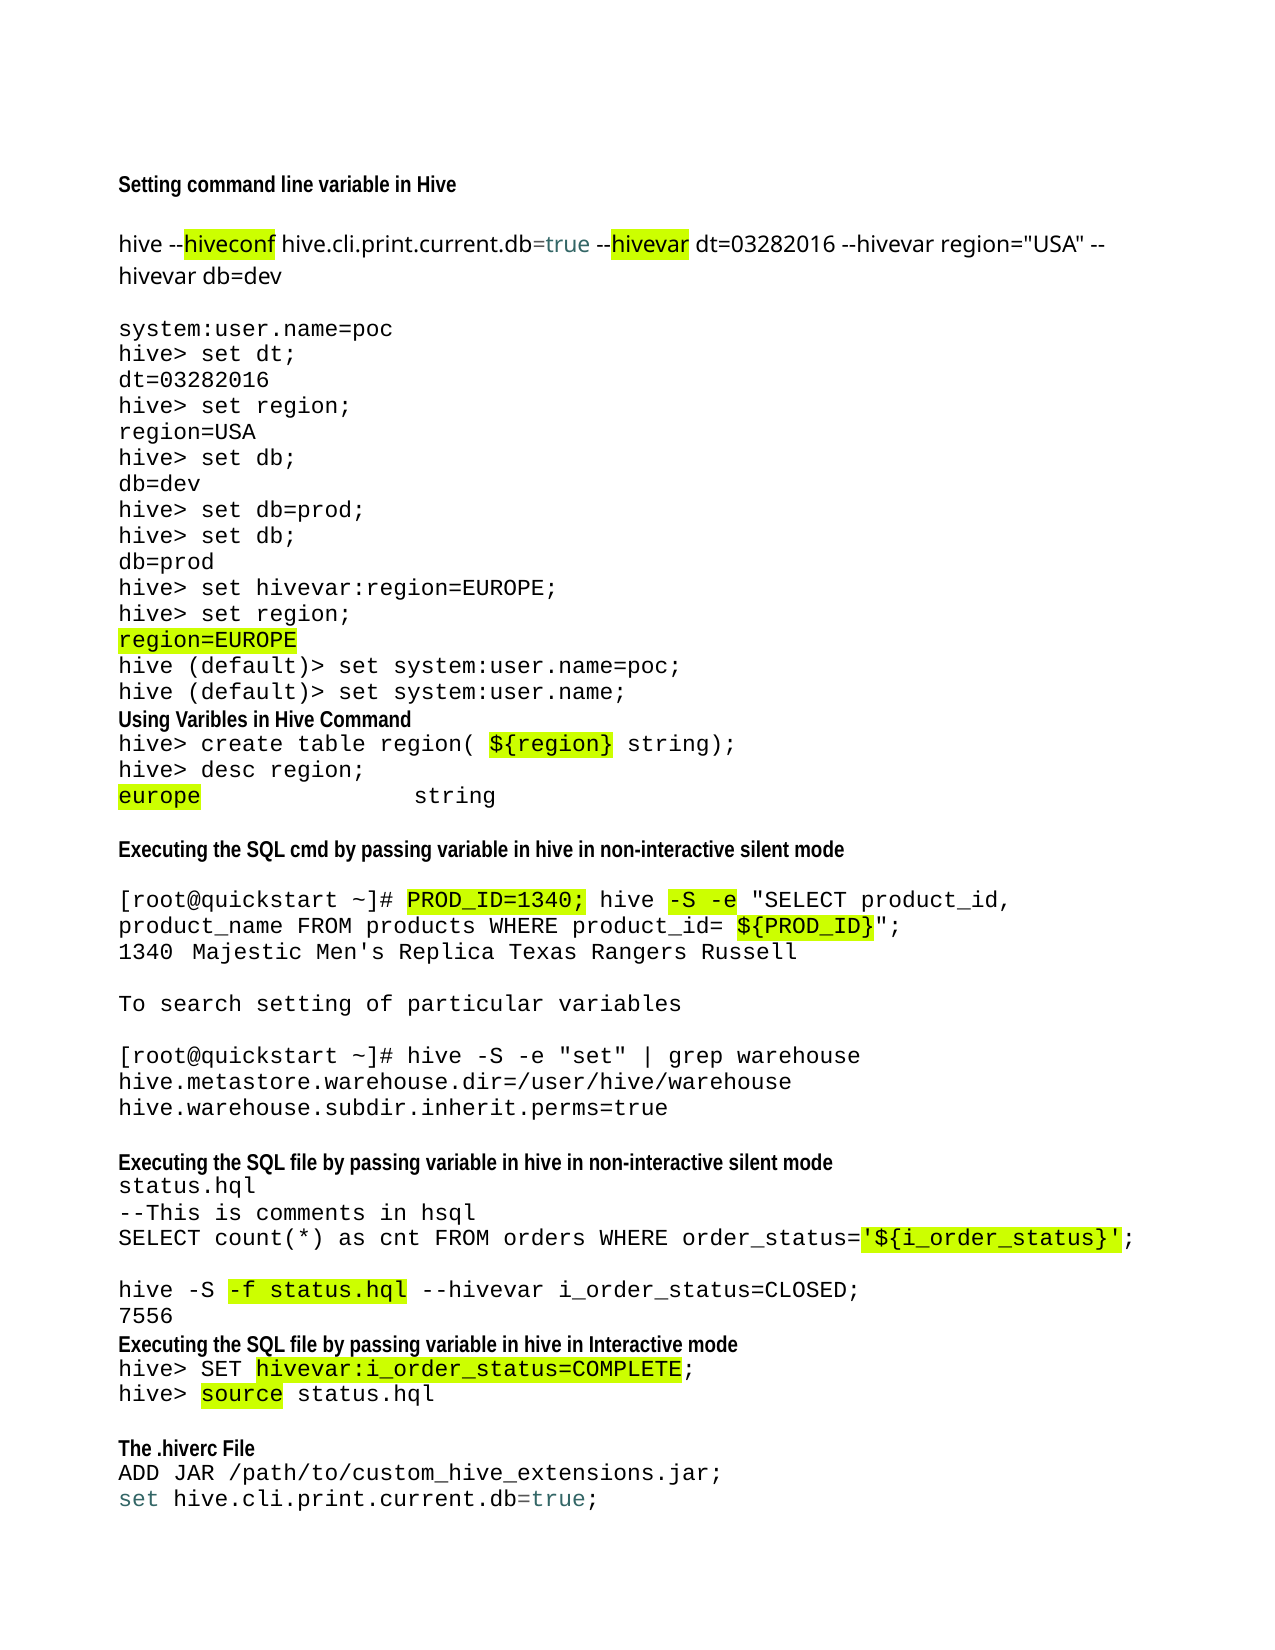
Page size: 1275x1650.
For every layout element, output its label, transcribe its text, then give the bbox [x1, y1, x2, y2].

text region=EUROPE [118, 628, 1157, 654]
text system:user.name=poc [118, 317, 1157, 343]
text hive.metastore.warehouse.dir=/user/hive/warehouse [118, 1070, 1157, 1096]
text Executing the SQL file by passing variable in hive in Interactive mode [118, 1331, 1157, 1357]
text db=prod [118, 550, 1157, 576]
text hive> set db; [118, 447, 1157, 472]
text hive> SET hivevar:i_order_status=COMPLETE; [118, 1357, 1157, 1383]
text SELECT count(*) as cnt FROM orders WHERE order_status='${i_order_status}'; [118, 1227, 1157, 1253]
text hive (default)> set system:user.name=poc; [118, 654, 1157, 680]
text 7556 [118, 1304, 1157, 1331]
text hive> create table region( ${region} string); [118, 732, 1157, 758]
text hive> set region; [118, 602, 1157, 628]
text --This is comments in hsql [118, 1201, 1157, 1227]
text hive> set db=prod; [118, 498, 1157, 524]
text Executing the SQL cmd by passing variable in hive in non-interactive silent mode [118, 836, 1157, 862]
text hive.warehouse.subdir.inherit.perms=true [118, 1096, 1157, 1122]
text [root@quickstart ~]# hive -S -e "set" | grep warehouse [118, 1044, 1157, 1070]
text Executing the SQL file by passing variable in hive in non-interactive silent mode [118, 1148, 1157, 1175]
text europe string [118, 784, 1157, 810]
text The .hiverc File [118, 1435, 1157, 1461]
text hive> set hivevar:region=EUROPE; [118, 576, 1157, 602]
text hive --hiveconf hive.cli.print.current.db=true --hivevar dt=03282016 --hivevar region="USA" --hivevar db=dev [118, 228, 1157, 291]
text status.hql [118, 1175, 1157, 1201]
text hive> desc region; [118, 758, 1157, 784]
text hive -S -f status.hql --hivevar i_order_status=CLOSED; [118, 1279, 1157, 1304]
text set hive.cli.print.current.db=true; [118, 1487, 1157, 1513]
text 1340 Majestic Men's Replica Texas Rangers Russell [118, 941, 1157, 967]
text Using Varibles in Hive Command [118, 706, 1157, 732]
text ADD JAR /path/to/custom_hive_extensions.jar; [118, 1461, 1157, 1487]
text hive (default)> set system:user.name; [118, 680, 1157, 706]
text hive> set db; [118, 524, 1157, 550]
text hive> set region; [118, 395, 1157, 421]
text Setting command line variable in Hive [118, 171, 1157, 197]
text db=dev [118, 472, 1157, 498]
text dt=03282016 [118, 369, 1157, 395]
text To search setting of particular variables [118, 992, 1157, 1018]
text region=USA [118, 421, 1157, 447]
text [root@quickstart ~]# PROD_ID=1340; hive -S -e "SELECT product_id, product_name FROM products WHERE product_id= ${PROD_ID}"; [118, 889, 1157, 941]
text hive> set dt; [118, 343, 1157, 369]
text hive> source status.hql [118, 1383, 1157, 1409]
